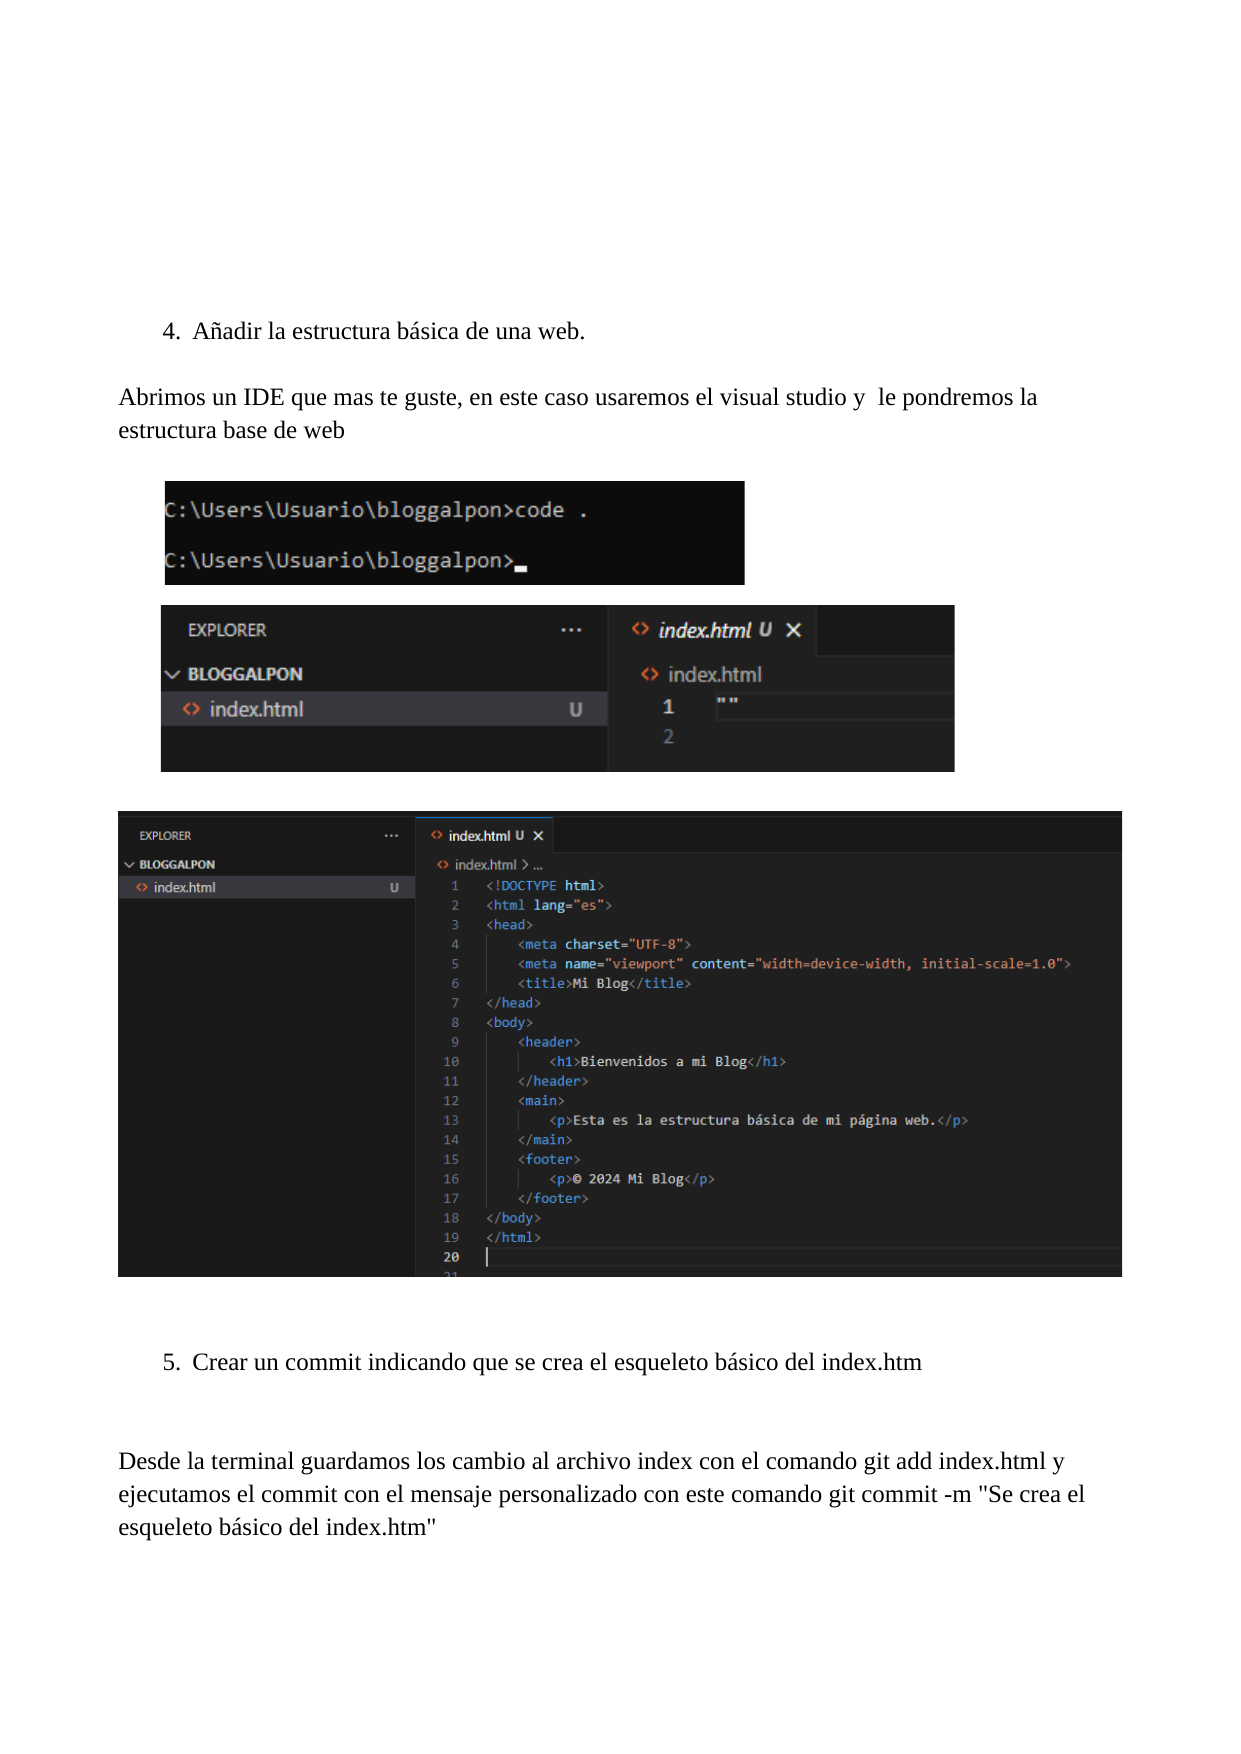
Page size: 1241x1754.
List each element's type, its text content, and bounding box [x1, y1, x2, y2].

list Crear un commit indicando que se crea el esqueleto básico del index.htm [162, 1347, 1122, 1376]
picture [164, 481, 745, 585]
picture [160, 605, 955, 772]
list Añadir la estructura básica de una web. [162, 316, 1122, 345]
text Desde la terminal guardamos los cambio al archivo index con el comando git add index.html y ejecutamos el commit con el mensaje personalizado con este comando git commit -m "Se crea el esqueleto básico del index.htm" [118, 1446, 1122, 1541]
text Abrimos un IDE que mas te guste, en este caso usaremos el visual studio y le pondremos la estructura base de web [118, 382, 1122, 444]
picture [118, 811, 1123, 1277]
